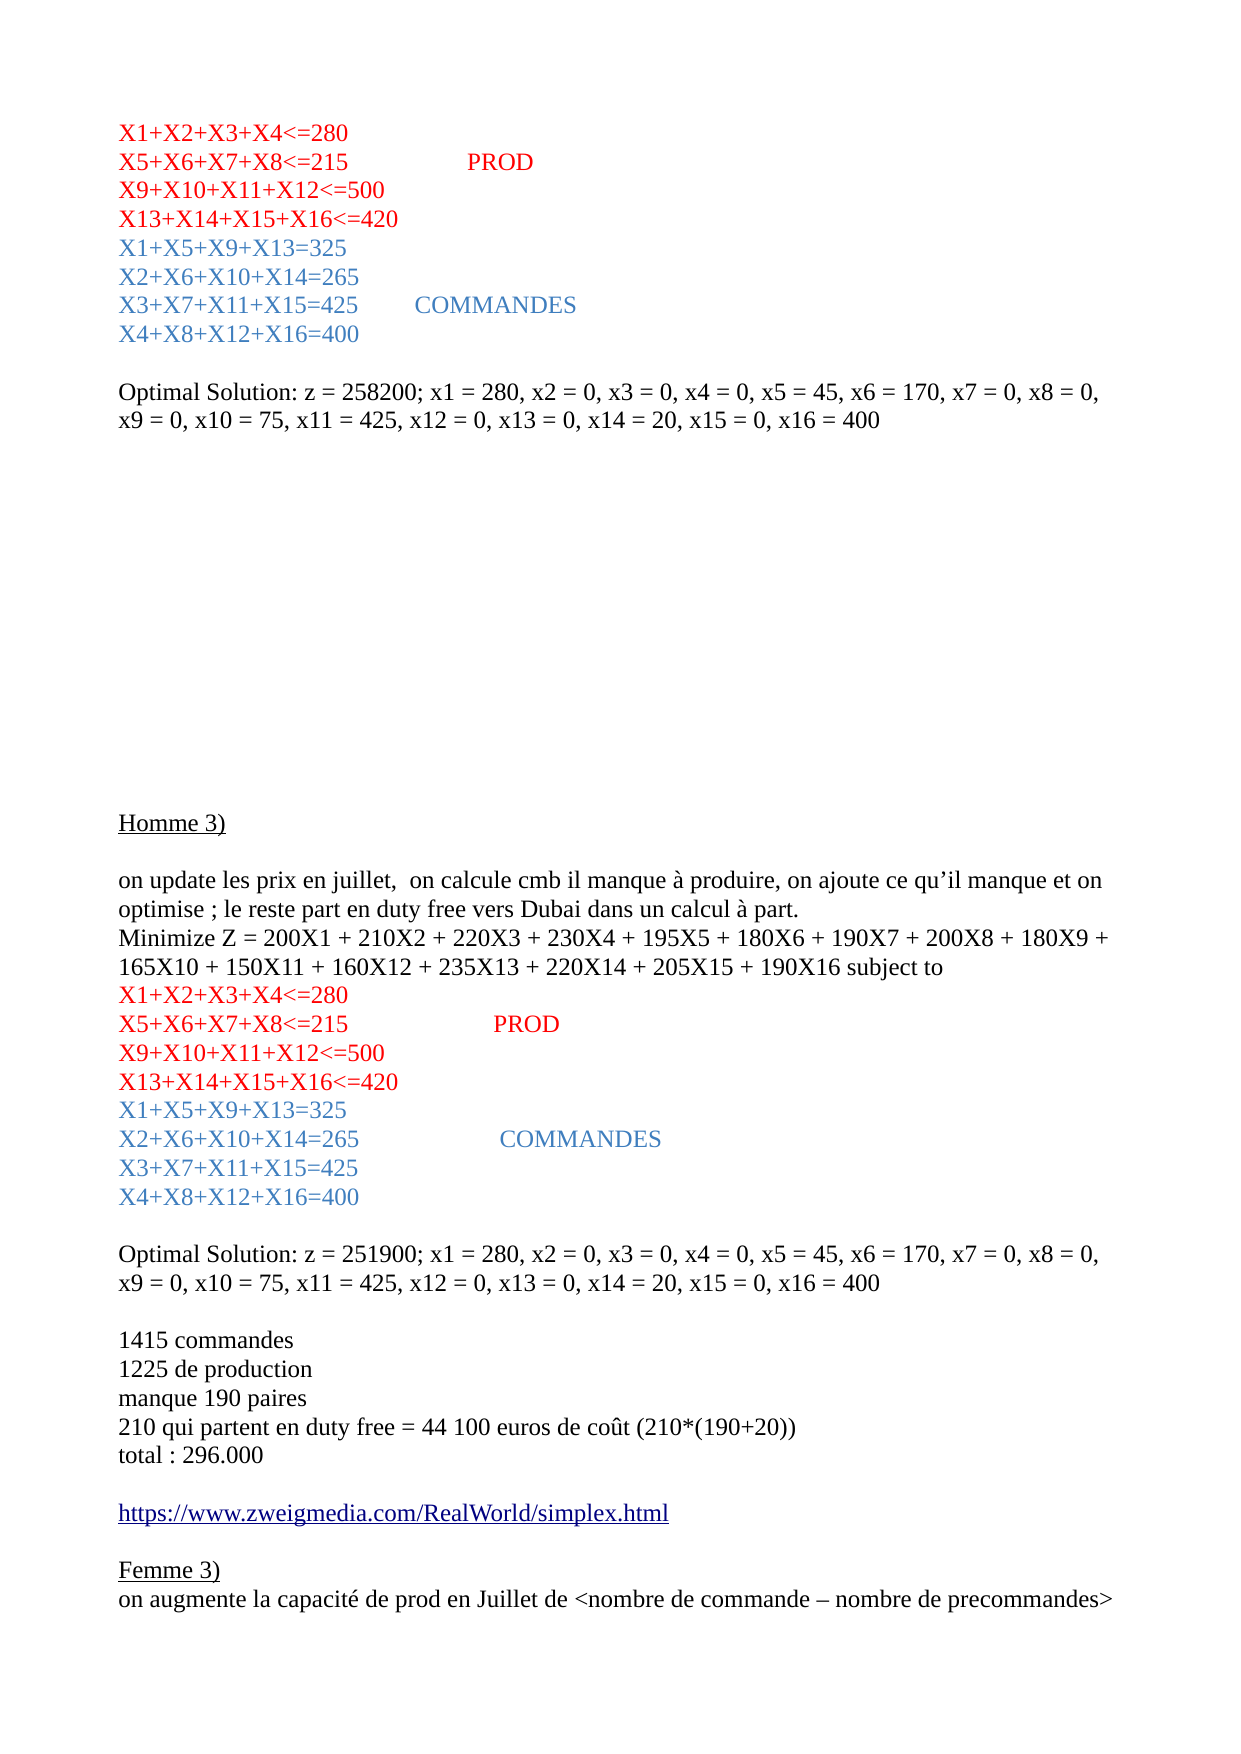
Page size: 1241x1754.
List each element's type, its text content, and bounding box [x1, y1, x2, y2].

text Minimize Z = 200X1 + 210X2 + 220X3 + 230X4 + 195X5 + 180X6 + 190X7 + 200X8 + 180X9 + 165X10 + 150X11 + 160X12 + 235X13 + 220X14 + 205X15 + 190X16 subject to [118, 923, 1122, 981]
text X1+X2+X3+X4<=280 [118, 981, 1122, 1009]
text X1+X2+X3+X4<=280 [118, 118, 1122, 147]
text Optimal Solution: z = 258200; x1 = 280, x2 = 0, x3 = 0, x4 = 0, x5 = 45, x6 = 170, x7 = 0, x8 = 0, x9 = 0, x10 = 75, x11 = 425, x12 = 0, x13 = 0, x14 = 20, x15 = 0, x16 = 400 [118, 377, 1122, 434]
text https://www.zweigmedia.com/RealWorld/simplex.html [118, 1498, 1122, 1527]
text on augmente la capacité de prod en Juillet de <nombre de commande – nombre de precommandes> [118, 1584, 1122, 1613]
text X9+X10+X11+X12<=500 [118, 1038, 1122, 1067]
text X13+X14+X15+X16<=420 [118, 1067, 1122, 1096]
text X4+X8+X12+X16=400 [118, 319, 1122, 348]
text 1225 de production [118, 1354, 1122, 1383]
text 210 qui partent en duty free = 44 100 euros de coût (210*(190+20)) [118, 1412, 1122, 1441]
text X9+X10+X11+X12<=500 [118, 176, 1122, 204]
text X2+X6+X10+X14=265 [118, 262, 1122, 291]
text 1415 commandes [118, 1326, 1122, 1354]
text Femme 3) [118, 1556, 1122, 1584]
text total : 296.000 [118, 1441, 1122, 1469]
text X4+X8+X12+X16=400 [118, 1182, 1122, 1211]
text X2+X6+X10+X14=265 COMMANDES [118, 1124, 1122, 1153]
text X3+X7+X11+X15=425 COMMANDES [118, 291, 1122, 319]
text X3+X7+X11+X15=425 [118, 1153, 1122, 1182]
text manque 190 paires [118, 1383, 1122, 1412]
text X5+X6+X7+X8<=215 PROD [118, 147, 1122, 176]
text Optimal Solution: z = 251900; x1 = 280, x2 = 0, x3 = 0, x4 = 0, x5 = 45, x6 = 170, x7 = 0, x8 = 0, x9 = 0, x10 = 75, x11 = 425, x12 = 0, x13 = 0, x14 = 20, x15 = 0, x16 = 400 [118, 1239, 1122, 1297]
text X13+X14+X15+X16<=420 [118, 204, 1122, 233]
text X1+X5+X9+X13=325 [118, 1096, 1122, 1124]
text on update les prix en juillet, on calcule cmb il manque à produire, on ajoute ce qu’il manque et on optimise ; le reste part en duty free vers Dubai dans un calcul à part. [118, 866, 1122, 923]
text X5+X6+X7+X8<=215 PROD [118, 1009, 1122, 1038]
text X1+X5+X9+X13=325 [118, 233, 1122, 262]
text Homme 3) [118, 808, 1122, 837]
